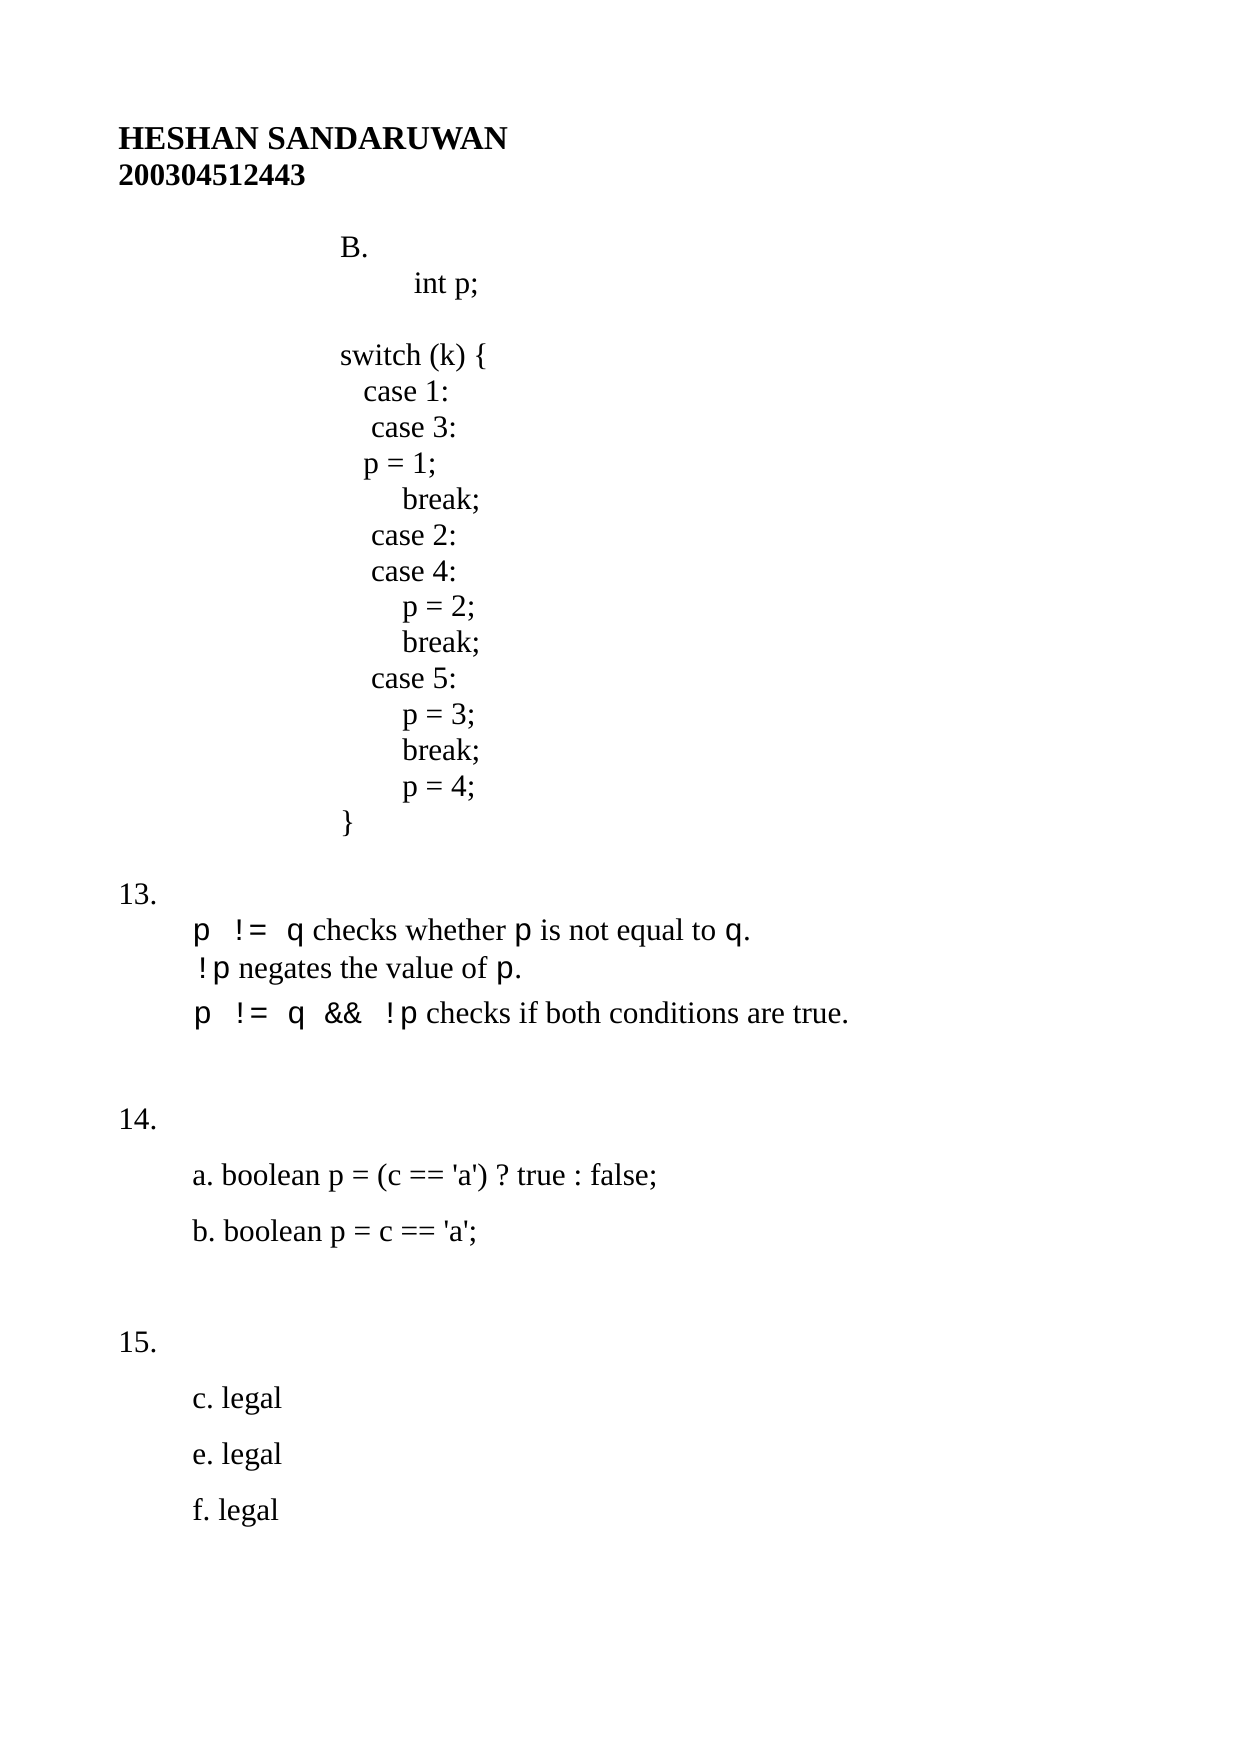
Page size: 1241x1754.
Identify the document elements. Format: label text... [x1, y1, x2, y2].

text case 5: [118, 659, 1122, 696]
text int p; [118, 264, 1122, 300]
text a. boolean p = (c == 'a') ? true : false; [118, 1156, 1122, 1192]
text 14. [118, 1100, 1122, 1136]
text e. legal [118, 1435, 1122, 1471]
list p != q && !p checks if both conditions are true. [164, 994, 1122, 1032]
list !p negates the value of p. [164, 950, 1122, 988]
text B. [118, 228, 1122, 264]
text p != q checks whether p is not equal to q. [118, 911, 1122, 950]
text p = 1; [118, 444, 1122, 480]
text case 4: [118, 552, 1122, 588]
text case 1: [118, 372, 1122, 408]
text switch (k) { [118, 336, 1122, 372]
text break; [118, 480, 1122, 516]
text p = 4; [118, 767, 1122, 803]
text case 3: [118, 408, 1122, 444]
text c. legal [118, 1379, 1122, 1416]
text 200304512443 [118, 156, 1122, 192]
text p = 3; [118, 696, 1122, 731]
text 15. [118, 1324, 1122, 1360]
text case 2: [118, 516, 1122, 552]
text b. boolean p = c == 'a'; [118, 1212, 1122, 1248]
text } [118, 803, 1122, 839]
text break; [118, 731, 1122, 767]
text break; [118, 624, 1122, 659]
text f. legal [118, 1491, 1122, 1527]
text HESHAN SANDARUWAN [118, 118, 1122, 156]
text p = 2; [118, 588, 1122, 624]
text 13. [118, 875, 1122, 911]
